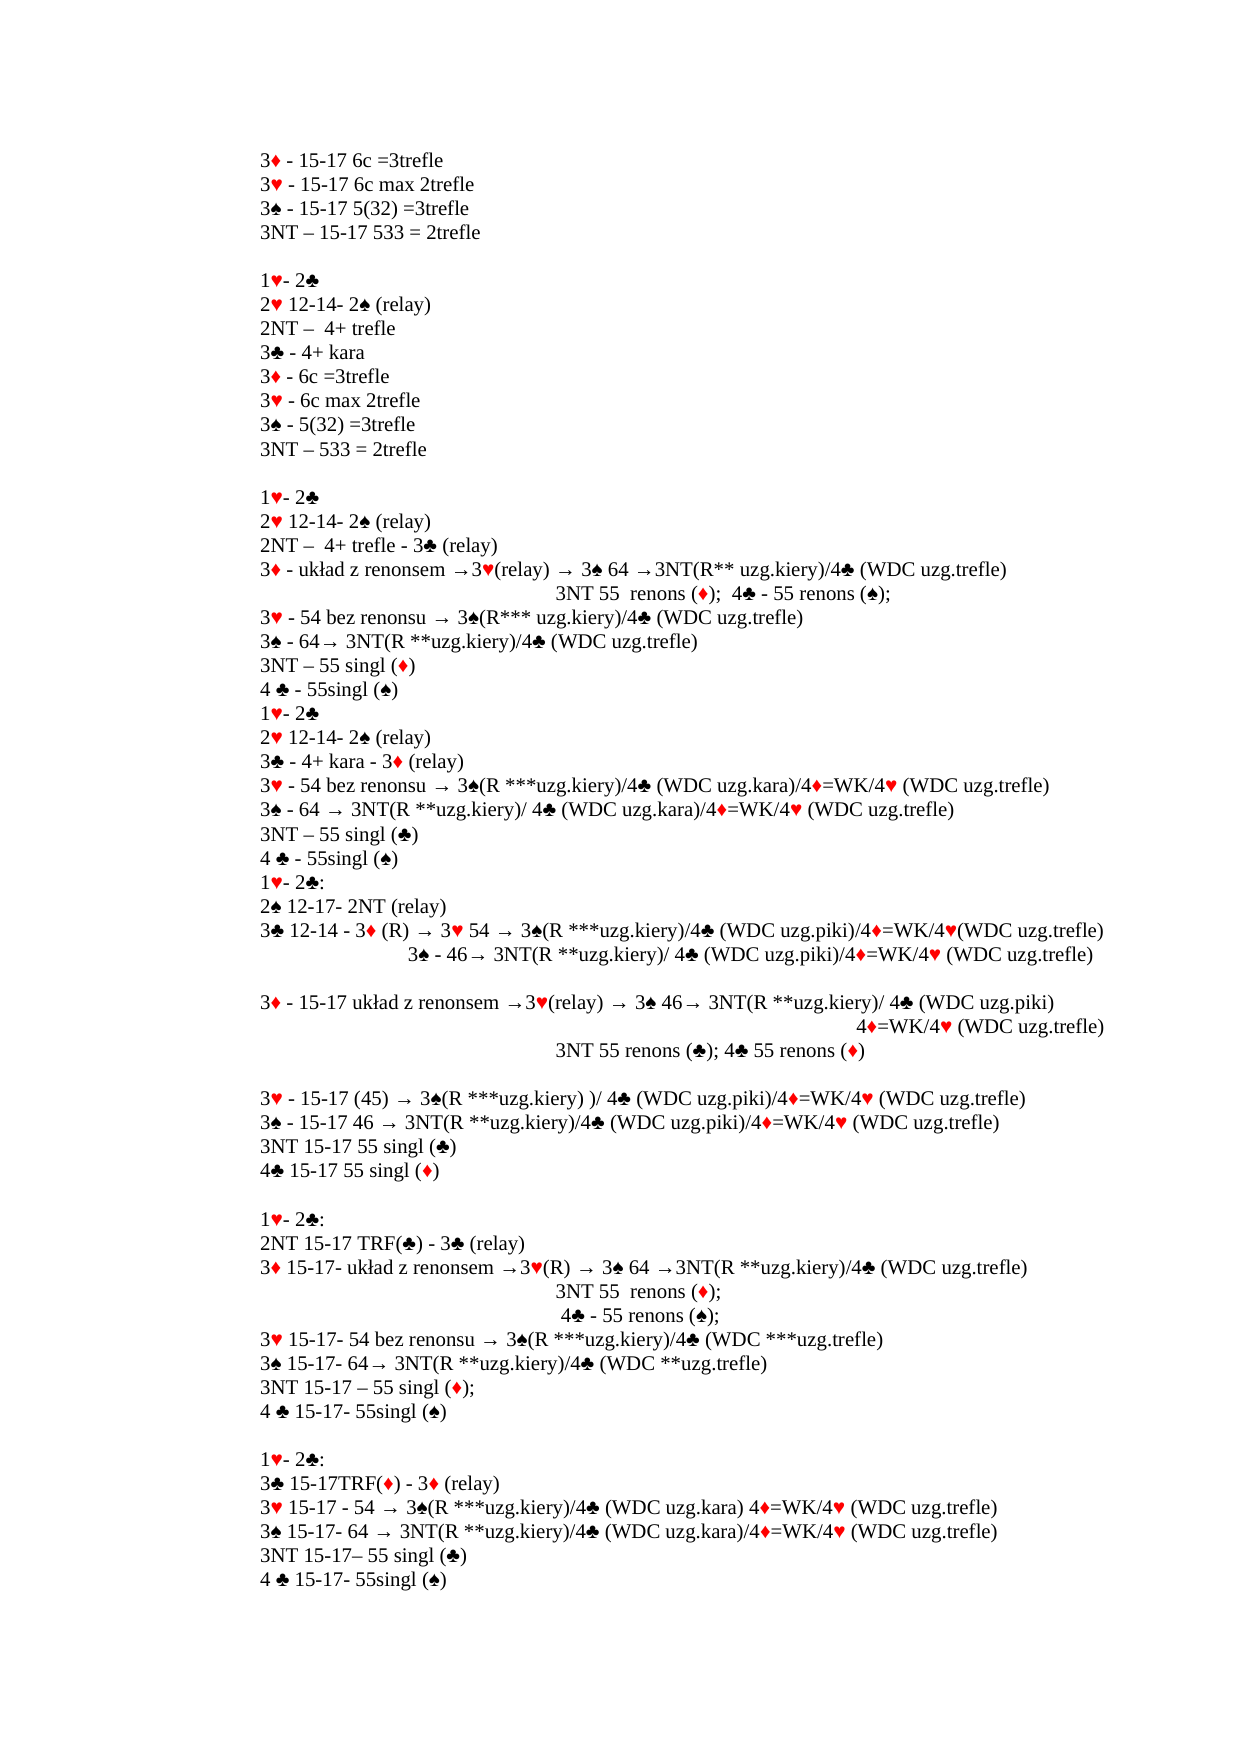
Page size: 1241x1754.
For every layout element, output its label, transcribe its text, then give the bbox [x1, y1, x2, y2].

text 2NT 15-17 TRF(♣) - 3♣ (relay) [112, 1231, 1114, 1254]
text 3♠ - 46→ 3NT(R **uzg.kiery)/ 4♣ (WDC uzg.piki)/4♦=WK/4♥ (WDC uzg.trefle) [260, 942, 1114, 966]
text 3♥ 15-17- 54 bez renonsu → 3♠(R ***uzg.kiery)/4♣ (WDC ***uzg.trefle) [112, 1327, 1114, 1351]
text 3NT – 533 = 2trefle [112, 436, 1114, 461]
text 3NT – 55 singl (♣) [114, 821, 1114, 846]
text 1♥- 2♣ [112, 268, 1114, 292]
text 2♥ 12-14- 2♠ (relay) [112, 509, 1114, 533]
text 3♣ - 4+ kara [112, 340, 1114, 364]
text 2♠ 12-17- 2NT (relay) [112, 894, 1114, 918]
text 1♥- 2♣ [112, 484, 1114, 509]
text 4 ♣ 15-17- 55singl (♠) [112, 1399, 1114, 1423]
text 4♣ - 55 renons (♠); [408, 1303, 1114, 1327]
text 3♦ 15-17- układ z renonsem →3♥(R) → 3♠ 64 →3NT(R **uzg.kiery)/4♣ (WDC uzg.trefle) [112, 1254, 1114, 1279]
text 3♠ 15-17- 64 → 3NT(R **uzg.kiery)/4♣ (WDC uzg.kara)/4♦=WK/4♥ (WDC uzg.trefle) [112, 1519, 1114, 1543]
text 3♣ 15-17TRF(♦) - 3♦ (relay) [112, 1471, 1114, 1495]
text 1♥- 2♣: [112, 1447, 1114, 1471]
text 1♥- 2♣ [112, 701, 1114, 725]
text 3♥ - 54 bez renonsu → 3♠(R*** uzg.kiery)/4♣ (WDC uzg.trefle) [112, 605, 1114, 629]
text 3♥ - 6c max 2trefle [112, 388, 1114, 412]
text 3NT 55 renons (♣); 4♣ 55 renons (♦) [114, 1038, 1114, 1062]
text 2NT – 4+ trefle - 3♣ (relay) [112, 533, 1114, 557]
text 4♣ 15-17 55 singl (♦) [112, 1158, 1114, 1182]
text 1♥- 2♣: [112, 869, 1114, 894]
text 3NT 15-17 55 singl (♣) [112, 1134, 1114, 1158]
text 4♦=WK/4♥ (WDC uzg.trefle) [705, 1014, 1114, 1038]
text 4 ♣ - 55singl (♠) [114, 846, 1114, 869]
text 3♥ - 15-17 6c max 2trefle [112, 172, 1114, 196]
text 3♠ - 15-17 5(32) =3trefle [112, 196, 1114, 220]
text 2NT – 4+ trefle [112, 316, 1114, 340]
text 3♥ - 15-17 (45) → 3♠(R ***uzg.kiery) )/ 4♣ (WDC uzg.piki)/4♦=WK/4♥ (WDC uzg.trefle) [112, 1086, 1114, 1110]
text 3NT 15-17– 55 singl (♣) [114, 1543, 1114, 1567]
text 3♥ - 54 bez renonsu → 3♠(R ***uzg.kiery)/4♣ (WDC uzg.kara)/4♦=WK/4♥ (WDC uzg.trefle) [112, 773, 1114, 797]
text 4 ♣ - 55singl (♠) [112, 677, 1114, 701]
text 3NT – 55 singl (♦) [112, 653, 1114, 677]
text 3♦ - 15-17 6c =3trefle [112, 148, 1114, 172]
text 3♠ - 5(32) =3trefle [112, 412, 1114, 436]
text 4 ♣ 15-17- 55singl (♠) [114, 1567, 1114, 1591]
text 3♠ - 15-17 46 → 3NT(R **uzg.kiery)/4♣ (WDC uzg.piki)/4♦=WK/4♥ (WDC uzg.trefle) [112, 1110, 1114, 1134]
text 3♣ - 4+ kara - 3♦ (relay) [112, 749, 1114, 773]
text 3♠ 15-17- 64→ 3NT(R **uzg.kiery)/4♣ (WDC **uzg.trefle) [112, 1351, 1114, 1375]
text 3NT 55 renons (♦); 4♣ - 55 renons (♠); [408, 581, 1114, 605]
text 3♦ - układ z renonsem →3♥(relay) → 3♠ 64 →3NT(R** uzg.kiery)/4♣ (WDC uzg.trefle) [112, 557, 1114, 581]
text 3♠ - 64→ 3NT(R **uzg.kiery)/4♣ (WDC uzg.trefle) [112, 629, 1114, 653]
text 3NT 55 renons (♦); [408, 1279, 1114, 1303]
text 3♦ - 6c =3trefle [112, 364, 1114, 388]
text 2♥ 12-14- 2♠ (relay) [112, 725, 1114, 749]
text 3NT – 15-17 533 = 2trefle [112, 220, 1114, 244]
text 3♠ - 64 → 3NT(R **uzg.kiery)/ 4♣ (WDC uzg.kara)/4♦=WK/4♥ (WDC uzg.trefle) [112, 797, 1114, 821]
text 2♥ 12-14- 2♠ (relay) [112, 292, 1114, 316]
text 3♣ 12-14 - 3♦ (R) → 3♥ 54 → 3♠(R ***uzg.kiery)/4♣ (WDC uzg.piki)/4♦=WK/4♥(WDC uzg.trefle) [112, 918, 1114, 942]
text 3♥ 15-17 - 54 → 3♠(R ***uzg.kiery)/4♣ (WDC uzg.kara) 4♦=WK/4♥ (WDC uzg.trefle) [112, 1495, 1114, 1519]
text 3♦ - 15-17 układ z renonsem →3♥(relay) → 3♠ 46→ 3NT(R **uzg.kiery)/ 4♣ (WDC uzg.piki) [114, 990, 1114, 1014]
text 1♥- 2♣: [112, 1206, 1114, 1231]
text 3NT 15-17 – 55 singl (♦); [112, 1375, 1114, 1399]
